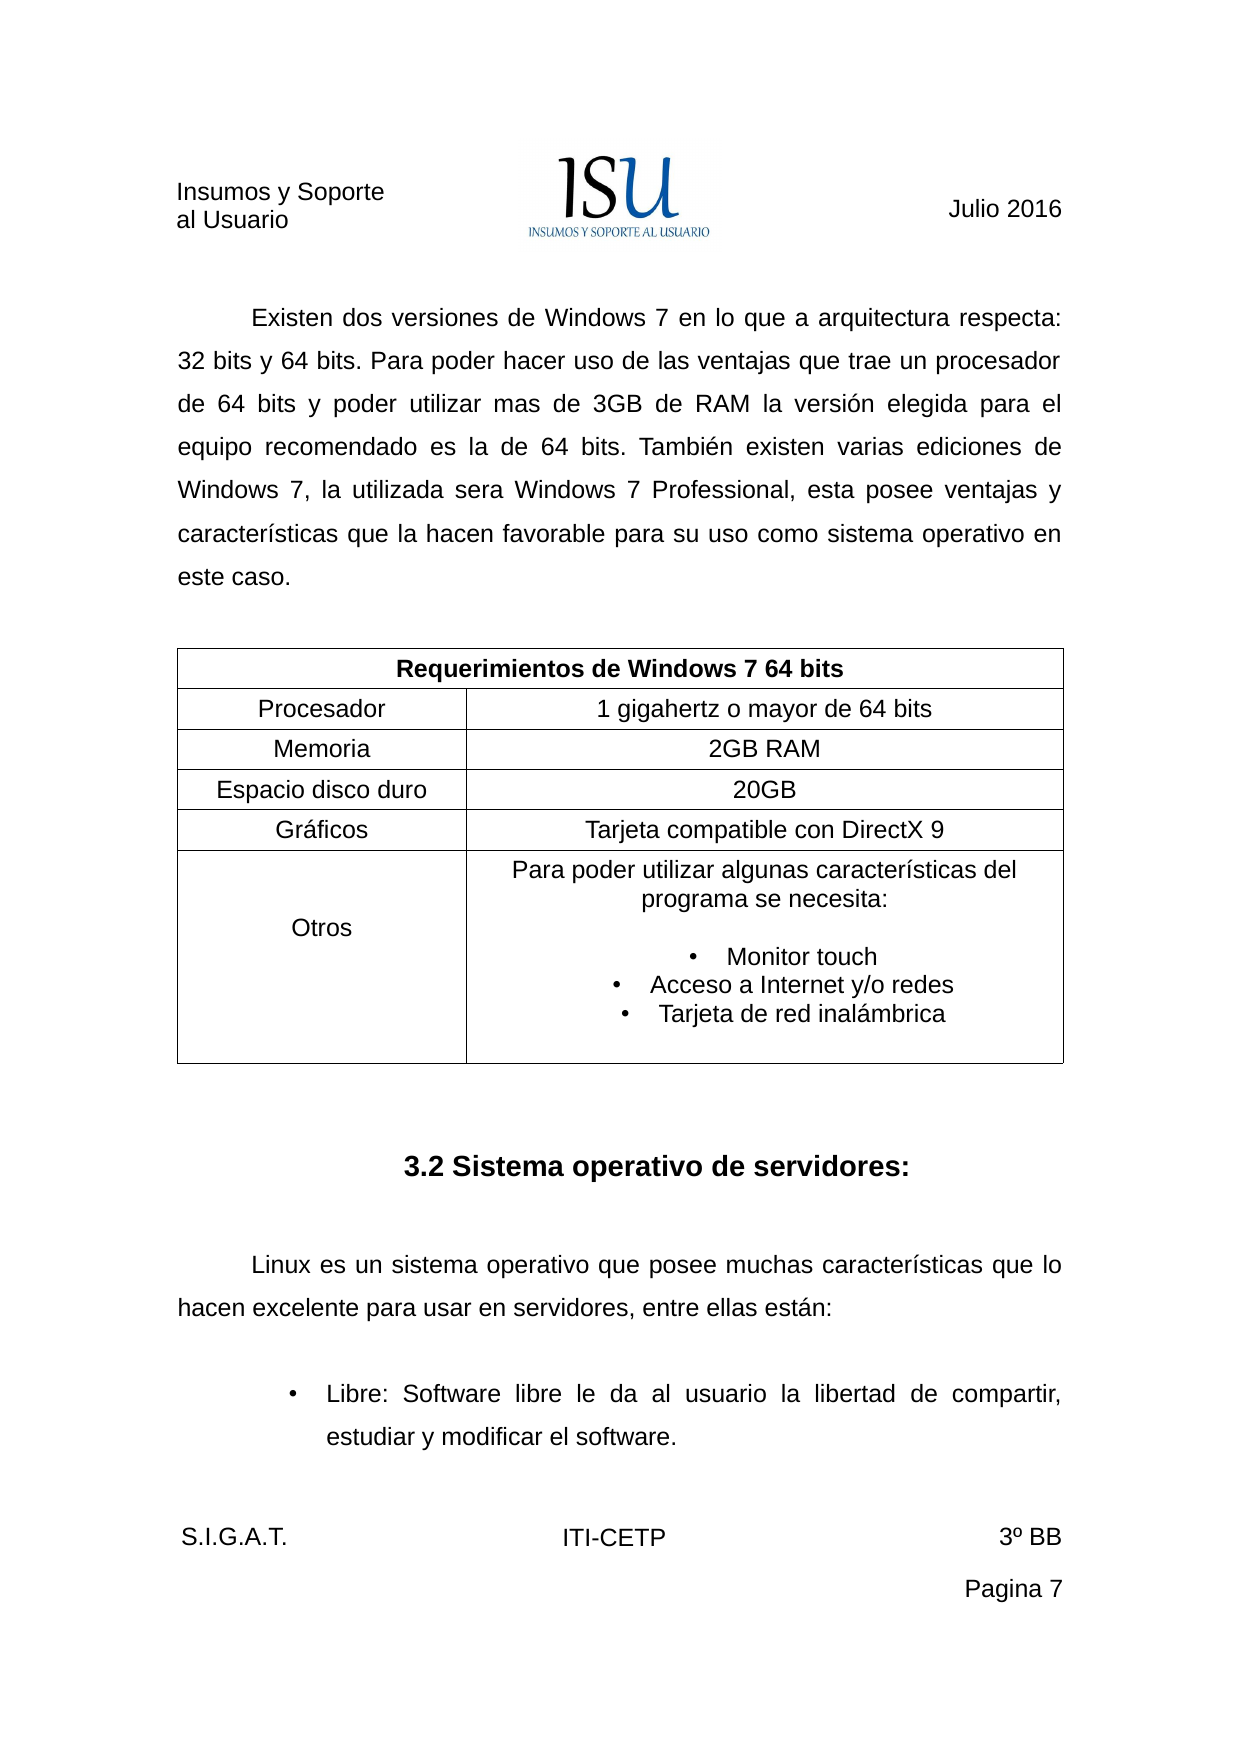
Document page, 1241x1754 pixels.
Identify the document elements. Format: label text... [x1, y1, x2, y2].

table_cell Gráficos [178, 810, 466, 849]
table_cell Otros [178, 851, 466, 1063]
table_cell Procesador [178, 689, 466, 728]
list Libre: Software libre le da al usuario la libertad de compartir, estudiar y modificar el software. [288, 1379, 1063, 1451]
table_cell 2GB RAM [467, 730, 1063, 769]
table_cell Memoria [178, 730, 466, 769]
picture [517, 138, 723, 252]
table_cell Espacio disco duro [178, 770, 466, 809]
table_cell Para poder utilizar algunas características del programa se necesita: Monitor touch Acceso a Internet y/o redes Tarjeta de red inalámbrica [467, 851, 1063, 1063]
text 3.2 Sistema operativo de servidores: [177, 1149, 1063, 1182]
table_cell Tarjeta compatible con DirectX 9 [467, 810, 1063, 849]
text Existen dos versiones de Windows 7 en lo que a arquitectura respecta: 32 bits y 64 bits. Para poder hacer uso de las ventajas que trae un procesador de 64 bits y poder utilizar mas de 3GB de RAM la versión elegida para el equipo recomendado es la de 64 bits. También existen varias ediciones de Windows 7, la utilizada sera Windows 7 Professional, esta posee ventajas y características que la hacen favorable para su uso como sistema operativo en este caso. [177, 303, 1063, 590]
table_cell 1 gigahertz o mayor de 64 bits [467, 689, 1063, 728]
table_cell 20GB [467, 770, 1063, 809]
text Linux es un sistema operativo que posee muchas características que lo hacen excelente para usar en servidores, entre ellas están: [177, 1249, 1063, 1321]
table_header Requerimientos de Windows 7 64 bits [178, 649, 1063, 688]
